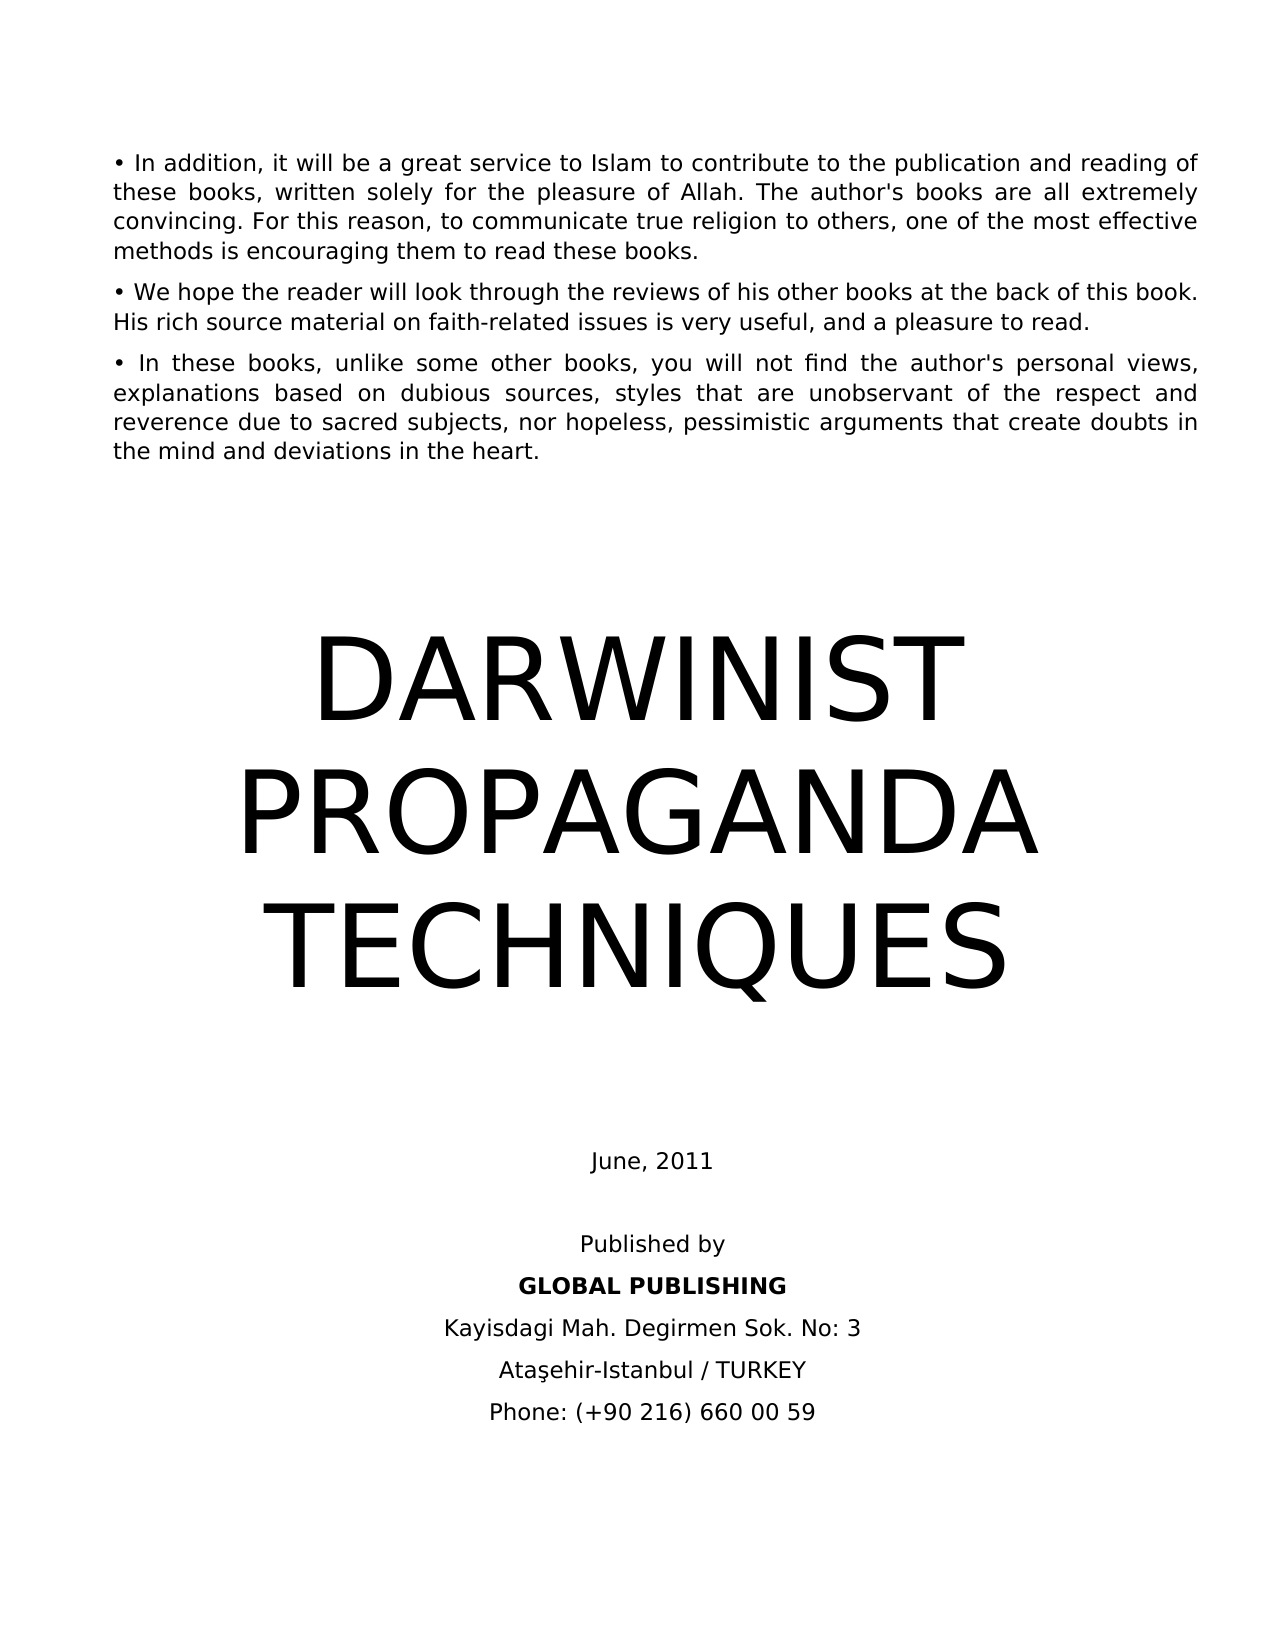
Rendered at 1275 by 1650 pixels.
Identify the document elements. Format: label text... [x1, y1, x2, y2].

text Published by [127, 1232, 1177, 1258]
text Kayisdagi Mah. Degirmen Sok. No: 3 [127, 1315, 1177, 1342]
text GLOBAL PUBLISHING [127, 1273, 1177, 1300]
text • In these books, unlike some other books, you will not find the author's personal views, explanations based on dubious sources, styles that are unobservant of the respect and reverence due to sacred subjects, nor hopeless, pessimistic arguments that create doubts in the mind and deviations in the heart. [112, 351, 1200, 465]
title DARWINIST PROPAGANDA TECHNIQUES [75, 614, 1200, 1014]
text • In addition, it will be a great service to Islam to contribute to the publication and reading of these books, written solely for the pleasure of Allah. The author's books are all extremely convincing. For this reason, to communicate true religion to others, one of the most effective methods is encouraging them to read these books. [112, 150, 1200, 264]
text Ataşehir-Istanbul / TURKEY [127, 1357, 1177, 1383]
text June, 2011 [127, 1148, 1177, 1175]
text • We hope the reader will look through the reviews of his other books at the back of this book. His rich source material on faith-related issues is very useful, and a pleasure to read. [112, 279, 1200, 336]
text Phone: (+90 216) 660 00 59 [127, 1399, 1177, 1425]
